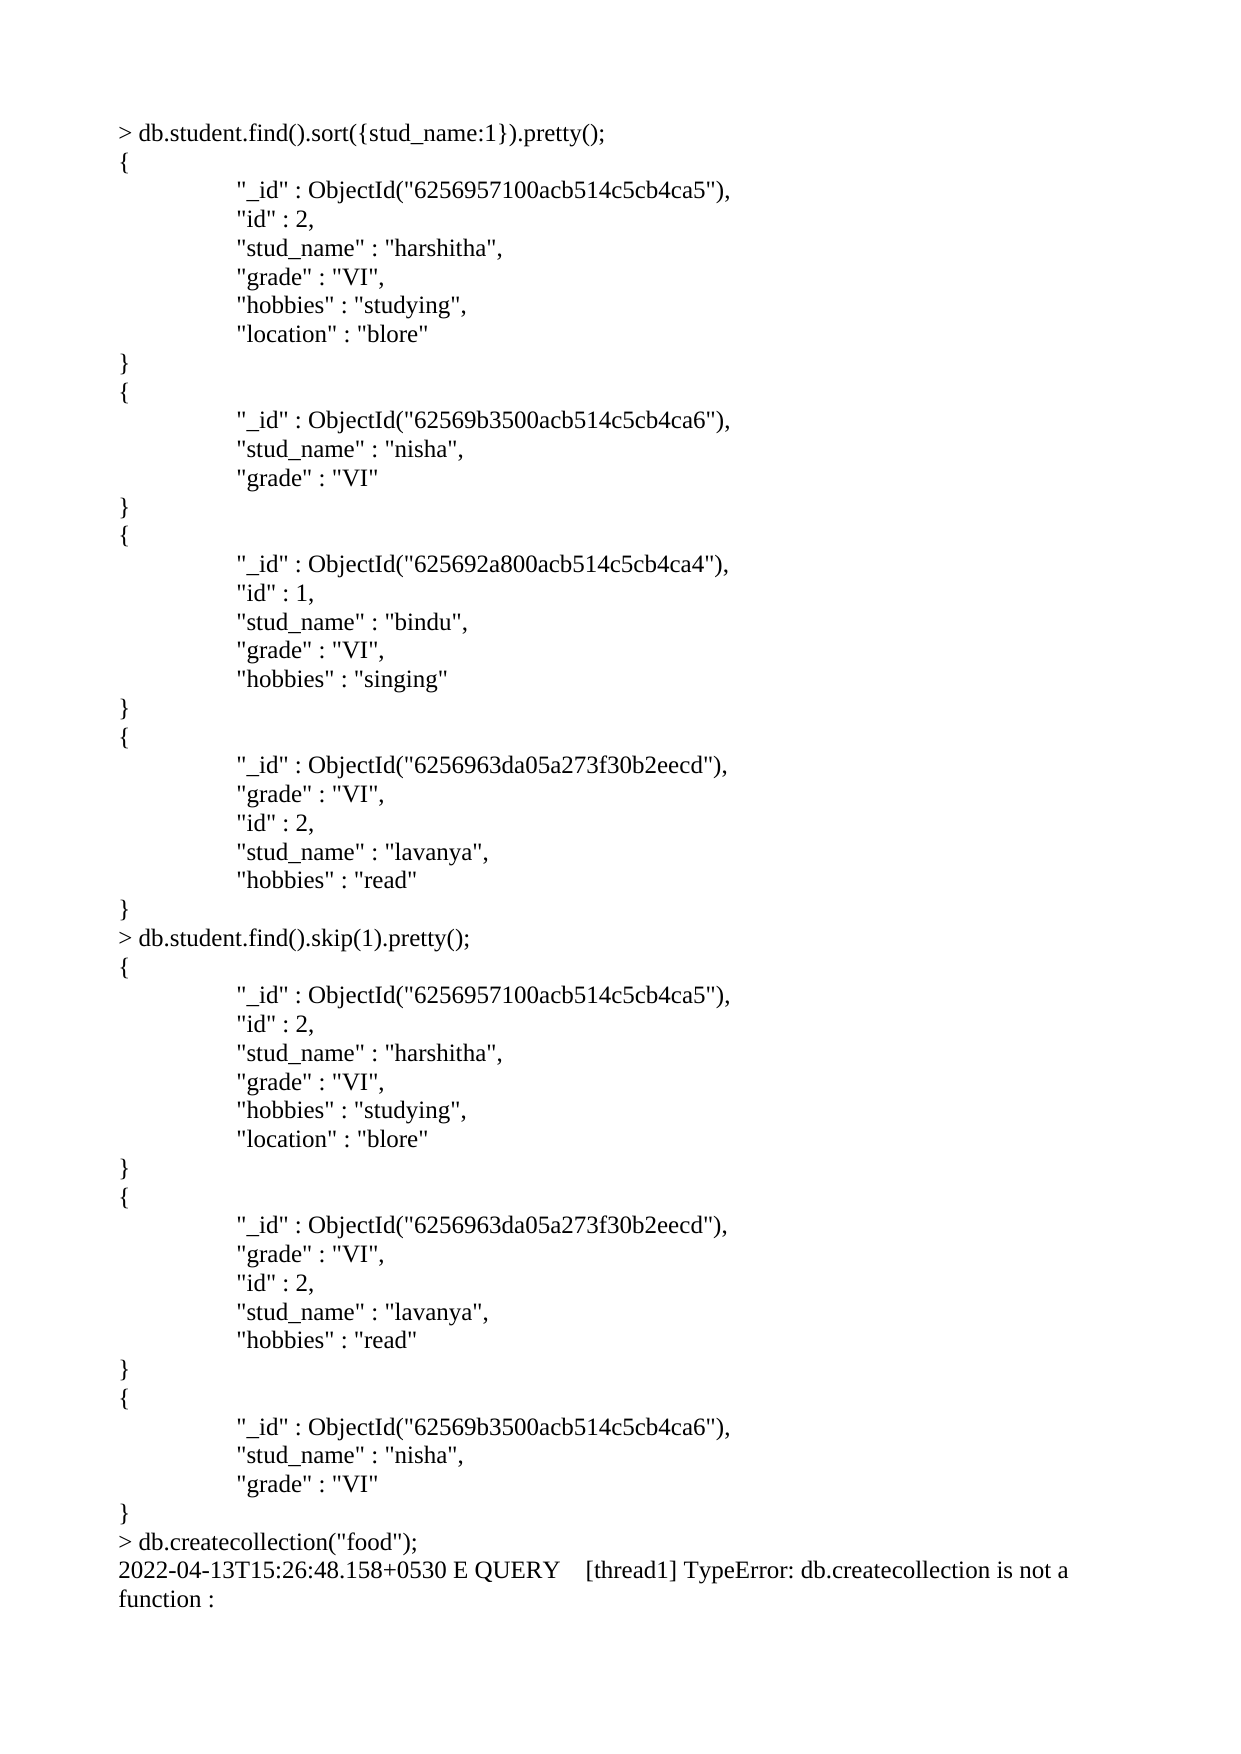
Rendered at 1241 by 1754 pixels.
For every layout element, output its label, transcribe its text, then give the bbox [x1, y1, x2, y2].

text "_id" : ObjectId("625692a800acb514c5cb4ca4"), [118, 549, 1122, 578]
text > db.student.find().sort({stud_name:1}).pretty(); [118, 118, 1122, 147]
text "grade" : "VI" [118, 463, 1122, 492]
text "_id" : ObjectId("6256957100acb514c5cb4ca5"), [118, 176, 1122, 204]
text } [118, 894, 1122, 923]
text { [118, 521, 1122, 549]
text "stud_name" : "lavanya", [118, 1297, 1122, 1326]
text "grade" : "VI", [118, 1067, 1122, 1096]
text { [118, 1383, 1122, 1412]
text > db.createcollection("food"); [118, 1527, 1122, 1556]
text "location" : "blore" [118, 1124, 1122, 1153]
text > db.student.find().skip(1).pretty(); [118, 923, 1122, 952]
text } [118, 693, 1122, 722]
text "_id" : ObjectId("62569b3500acb514c5cb4ca6"), [118, 406, 1122, 434]
text "stud_name" : "harshitha", [118, 233, 1122, 262]
text "grade" : "VI", [118, 779, 1122, 808]
text } [118, 348, 1122, 377]
text "stud_name" : "bindu", [118, 607, 1122, 636]
text } [118, 1354, 1122, 1383]
text "_id" : ObjectId("6256957100acb514c5cb4ca5"), [118, 981, 1122, 1009]
text "id" : 2, [118, 204, 1122, 233]
text "id" : 2, [118, 808, 1122, 837]
text "grade" : "VI", [118, 1239, 1122, 1268]
text { [118, 722, 1122, 751]
text "grade" : "VI", [118, 262, 1122, 291]
text "stud_name" : "nisha", [118, 434, 1122, 463]
text "_id" : ObjectId("6256963da05a273f30b2eecd"), [118, 751, 1122, 779]
text "grade" : "VI" [118, 1469, 1122, 1498]
text "id" : 2, [118, 1009, 1122, 1038]
text "hobbies" : "studying", [118, 291, 1122, 319]
text "hobbies" : "read" [118, 1326, 1122, 1354]
text "id" : 2, [118, 1268, 1122, 1297]
text "stud_name" : "harshitha", [118, 1038, 1122, 1067]
text "hobbies" : "singing" [118, 664, 1122, 693]
text } [118, 492, 1122, 521]
text "hobbies" : "studying", [118, 1096, 1122, 1124]
text } [118, 1498, 1122, 1527]
text { [118, 1182, 1122, 1211]
text "stud_name" : "nisha", [118, 1441, 1122, 1469]
text { [118, 377, 1122, 406]
text 2022-04-13T15:26:48.158+0530 E QUERY [thread1] TypeError: db.createcollection is not a function : [118, 1556, 1122, 1613]
text "_id" : ObjectId("6256963da05a273f30b2eecd"), [118, 1211, 1122, 1239]
text "hobbies" : "read" [118, 866, 1122, 894]
text { [118, 147, 1122, 176]
text "id" : 1, [118, 578, 1122, 607]
text "grade" : "VI", [118, 636, 1122, 664]
text "stud_name" : "lavanya", [118, 837, 1122, 866]
text { [118, 952, 1122, 981]
text } [118, 1153, 1122, 1182]
text "location" : "blore" [118, 319, 1122, 348]
text "_id" : ObjectId("62569b3500acb514c5cb4ca6"), [118, 1412, 1122, 1441]
